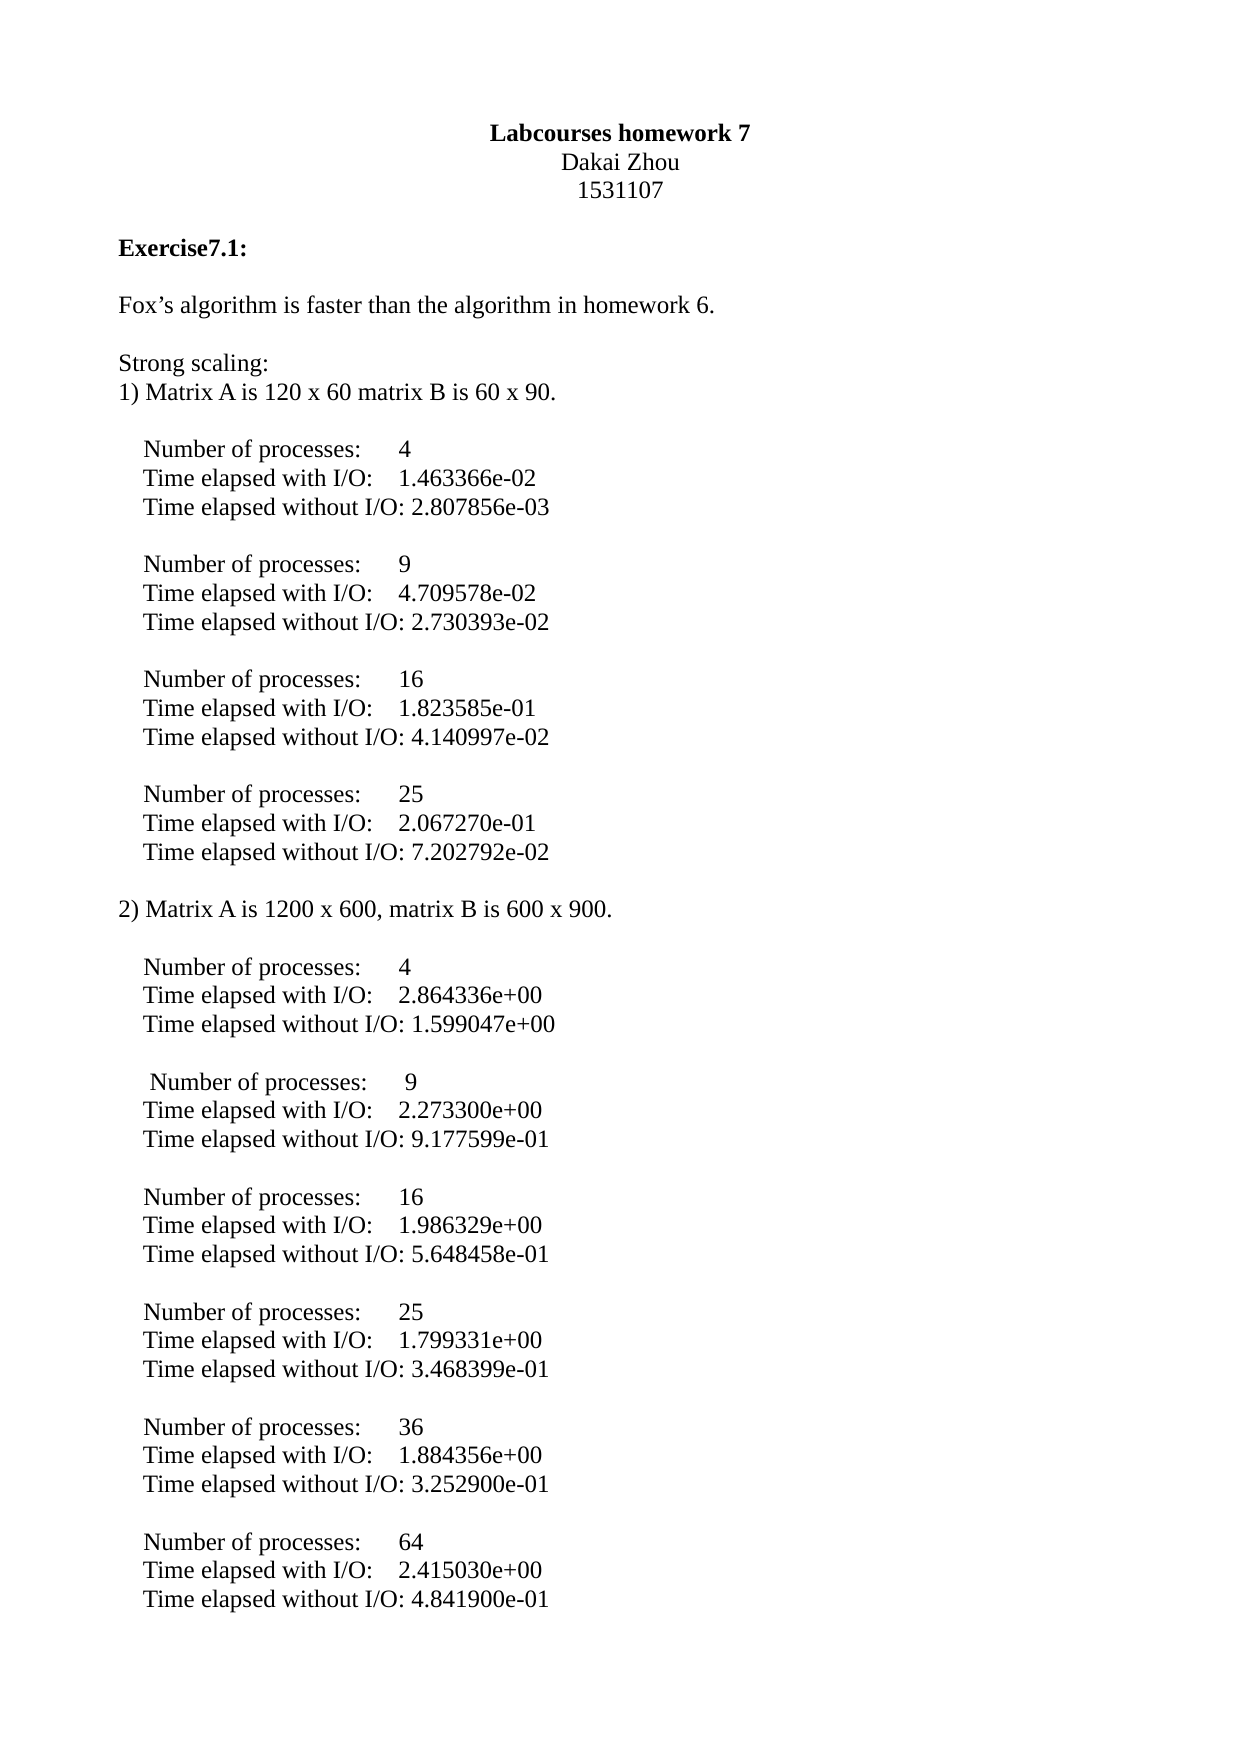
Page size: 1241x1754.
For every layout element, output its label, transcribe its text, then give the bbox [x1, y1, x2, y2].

text Time elapsed with I/O: 1.463366e-02 [118, 463, 1122, 492]
text Time elapsed with I/O: 4.709578e-02 [118, 578, 1122, 607]
text Time elapsed without I/O: 2.730393e-02 [118, 607, 1122, 636]
text Number of processes: 36 [118, 1412, 1122, 1441]
text Time elapsed without I/O: 3.252900e-01 [118, 1469, 1122, 1498]
text Time elapsed with I/O: 2.864336e+00 [118, 981, 1122, 1009]
text Time elapsed with I/O: 1.884356e+00 [118, 1441, 1122, 1469]
text Time elapsed with I/O: 1.799331e+00 [118, 1326, 1122, 1354]
text Number of processes: 16 [118, 664, 1122, 693]
text Number of processes: 4 [118, 952, 1122, 981]
text Time elapsed without I/O: 2.807856e-03 [118, 492, 1122, 521]
text Time elapsed with I/O: 1.823585e-01 [118, 693, 1122, 722]
text Number of processes: 25 [118, 1297, 1122, 1326]
text 1531107 [118, 176, 1122, 204]
text Number of processes: 25 [118, 779, 1122, 808]
text Number of processes: 64 [118, 1527, 1122, 1556]
text Fox’s algorithm is faster than the algorithm in homework 6. [118, 291, 1122, 319]
text Time elapsed without I/O: 4.140997e-02 [118, 722, 1122, 751]
text Time elapsed without I/O: 5.648458e-01 [118, 1239, 1122, 1268]
text Number of processes: 4 [118, 434, 1122, 463]
text Dakai Zhou [118, 147, 1122, 176]
text Time elapsed without I/O: 7.202792e-02 [118, 837, 1122, 866]
text Time elapsed with I/O: 2.415030e+00 [118, 1556, 1122, 1584]
text Number of processes: 9 [118, 1067, 1122, 1096]
text 1) Matrix A is 120 x 60 matrix B is 60 x 90. [118, 377, 1122, 406]
text Labcourses homework 7 [118, 118, 1122, 147]
text Number of processes: 16 [118, 1182, 1122, 1211]
text Time elapsed without I/O: 4.841900e-01 [118, 1584, 1122, 1613]
text Time elapsed with I/O: 2.067270e-01 [118, 808, 1122, 837]
text Exercise7.1: [118, 233, 1122, 262]
text Time elapsed without I/O: 1.599047e+00 [118, 1009, 1122, 1038]
text Time elapsed without I/O: 3.468399e-01 [118, 1354, 1122, 1383]
text Time elapsed without I/O: 9.177599e-01 [118, 1124, 1122, 1153]
text Time elapsed with I/O: 2.273300e+00 [118, 1096, 1122, 1124]
text Strong scaling: [118, 348, 1122, 377]
text 2) Matrix A is 1200 x 600, matrix B is 600 x 900. [118, 894, 1122, 923]
text Number of processes: 9 [118, 549, 1122, 578]
text Time elapsed with I/O: 1.986329e+00 [118, 1211, 1122, 1239]
